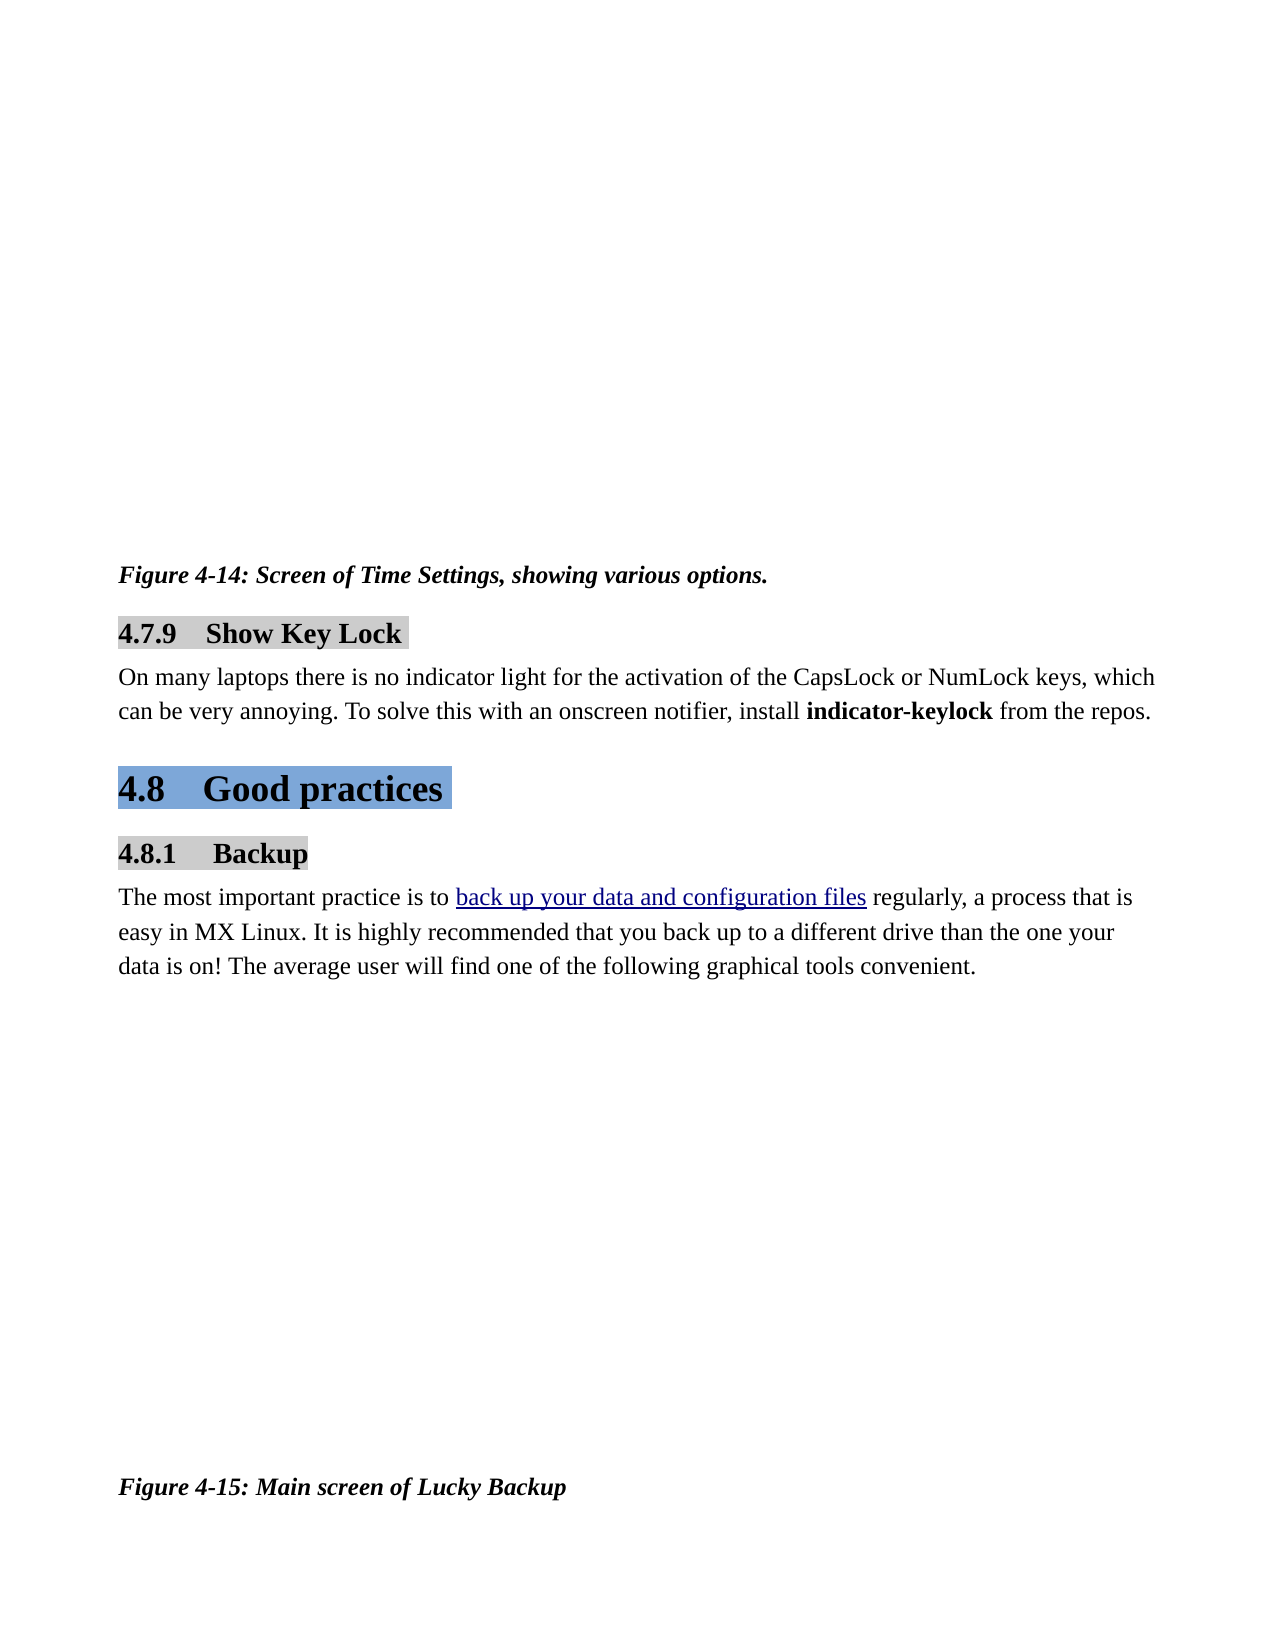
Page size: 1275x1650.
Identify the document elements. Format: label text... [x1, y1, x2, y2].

text Figure 4-15: Main screen of Lucky Backup [118, 1472, 1157, 1501]
text Figure 4-14: Screen of Time Settings, showing various options. [118, 560, 1157, 589]
text The most important practice is to back up your data and configuration files regularly, a process that is easy in MX Linux. It is highly recommended that you back up to a different drive than the one your data is on! The average user will find one of the following graphical tools convenient. [118, 882, 1157, 980]
text On many laptops there is no indicator light for the activation of the CapsLock or NumLock keys, which can be very annoying. To solve this with an onscreen notifier, install indicator-keylock from the repos. [118, 662, 1157, 725]
subtitle 4.7.9 Show Key Lock [409, 616, 1157, 649]
subtitle 4.8 Good practices [452, 766, 1157, 809]
subtitle 4.8.1 Backup [308, 836, 1157, 870]
